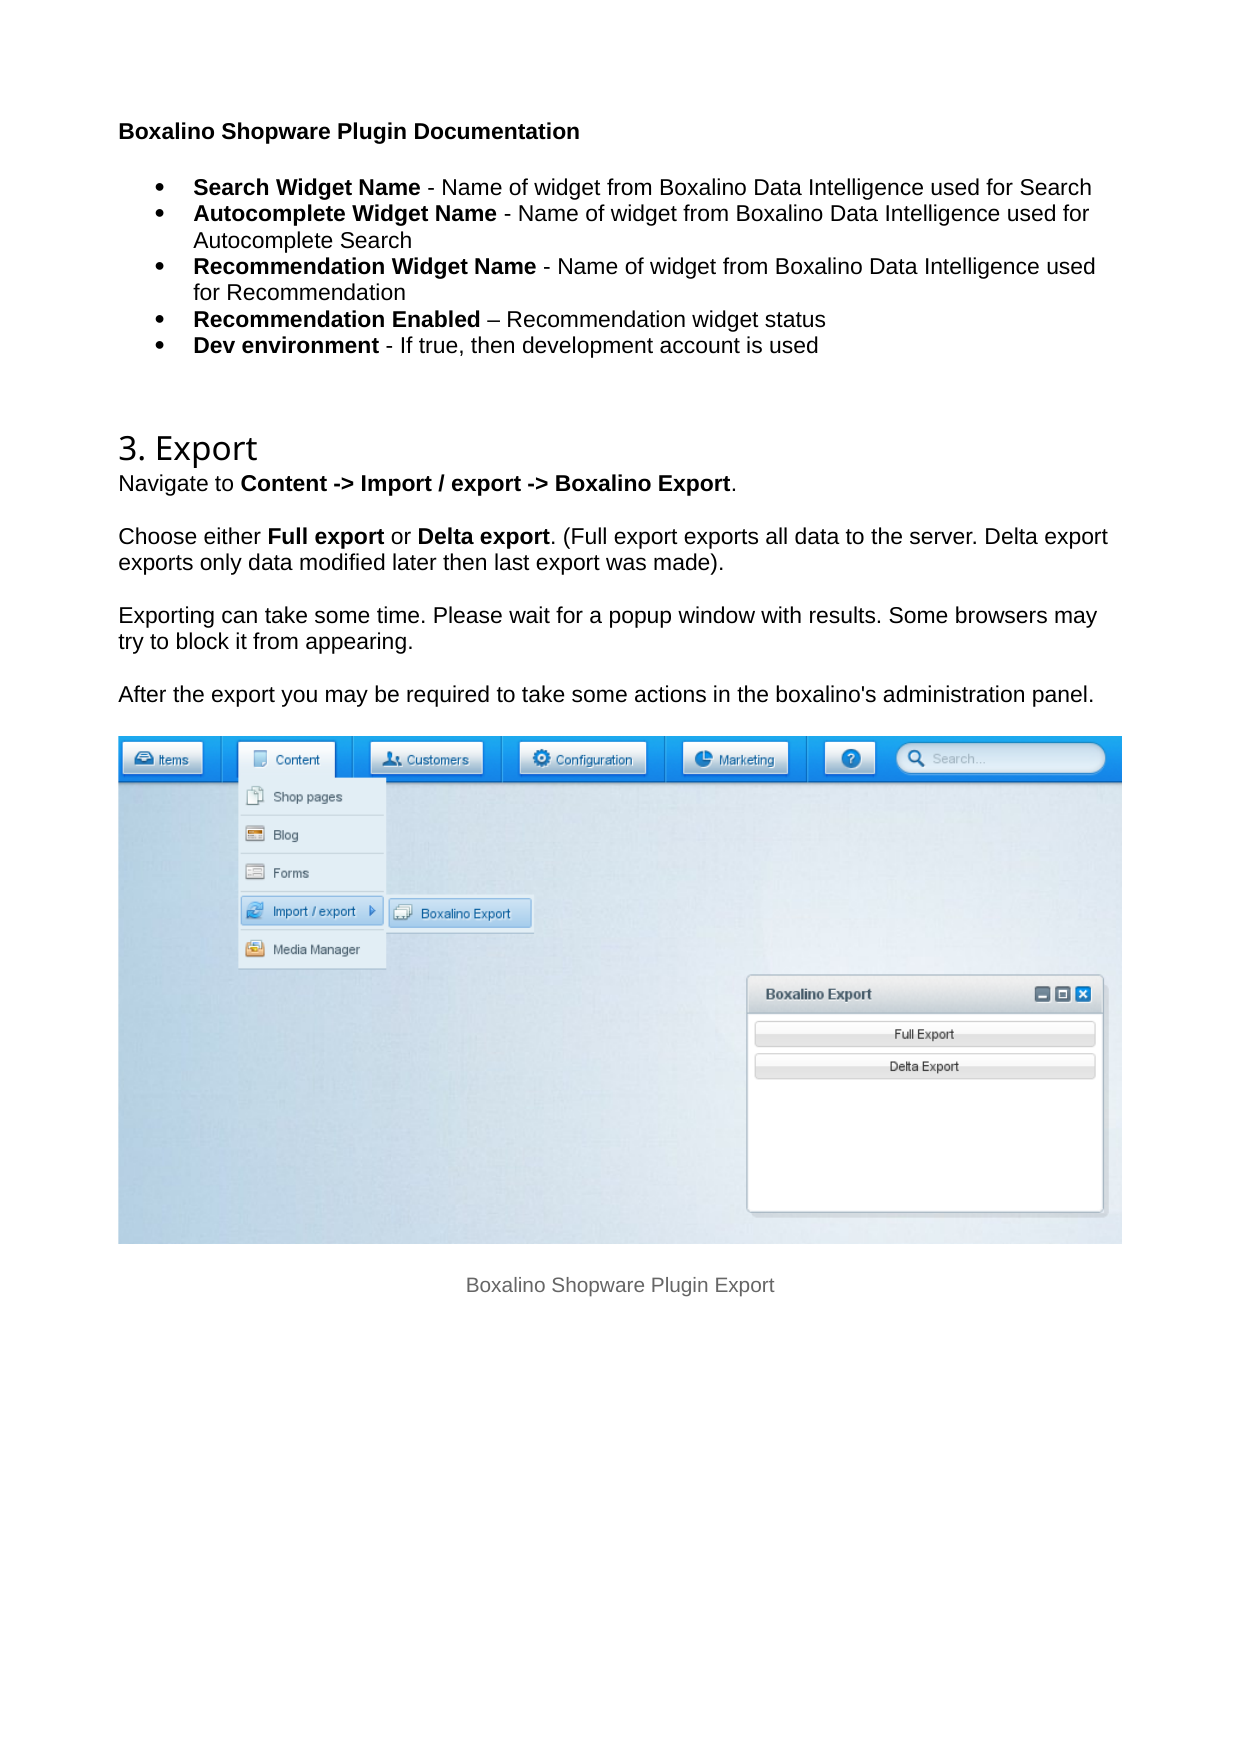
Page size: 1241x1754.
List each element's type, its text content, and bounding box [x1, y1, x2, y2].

text Boxalino Shopware Plugin Export [118, 1272, 1122, 1296]
text Exporting can take some time. Please wait for a popup window with results. Some browsers may try to block it from appearing. [118, 602, 1122, 654]
list Search Widget Name - Name of widget from Boxalino Data Intelligence used for Search [156, 174, 1122, 200]
list Recommendation Enabled – Recommendation widget status [156, 306, 1122, 332]
list Autocomplete Widget Name - Name of widget from Boxalino Data Intelligence used for Autocomplete Search [156, 200, 1122, 253]
text Choose either Full export or Delta export. (Full export exports all data to the server. Delta export exports only data modified later then last export was made). [118, 523, 1122, 576]
list Recommendation Widget Name - Name of widget from Boxalino Data Intelligence used for Recommendation [156, 253, 1122, 306]
text After the export you may be required to take some actions in the boxalino's administration panel. [118, 681, 1122, 707]
picture [118, 736, 1122, 1244]
text Navigate to Content -> Import / export -> Boxalino Export. [118, 470, 1122, 496]
list Dev environment - If true, then development account is used [156, 332, 1122, 358]
subtitle 3. Export [118, 425, 1122, 470]
